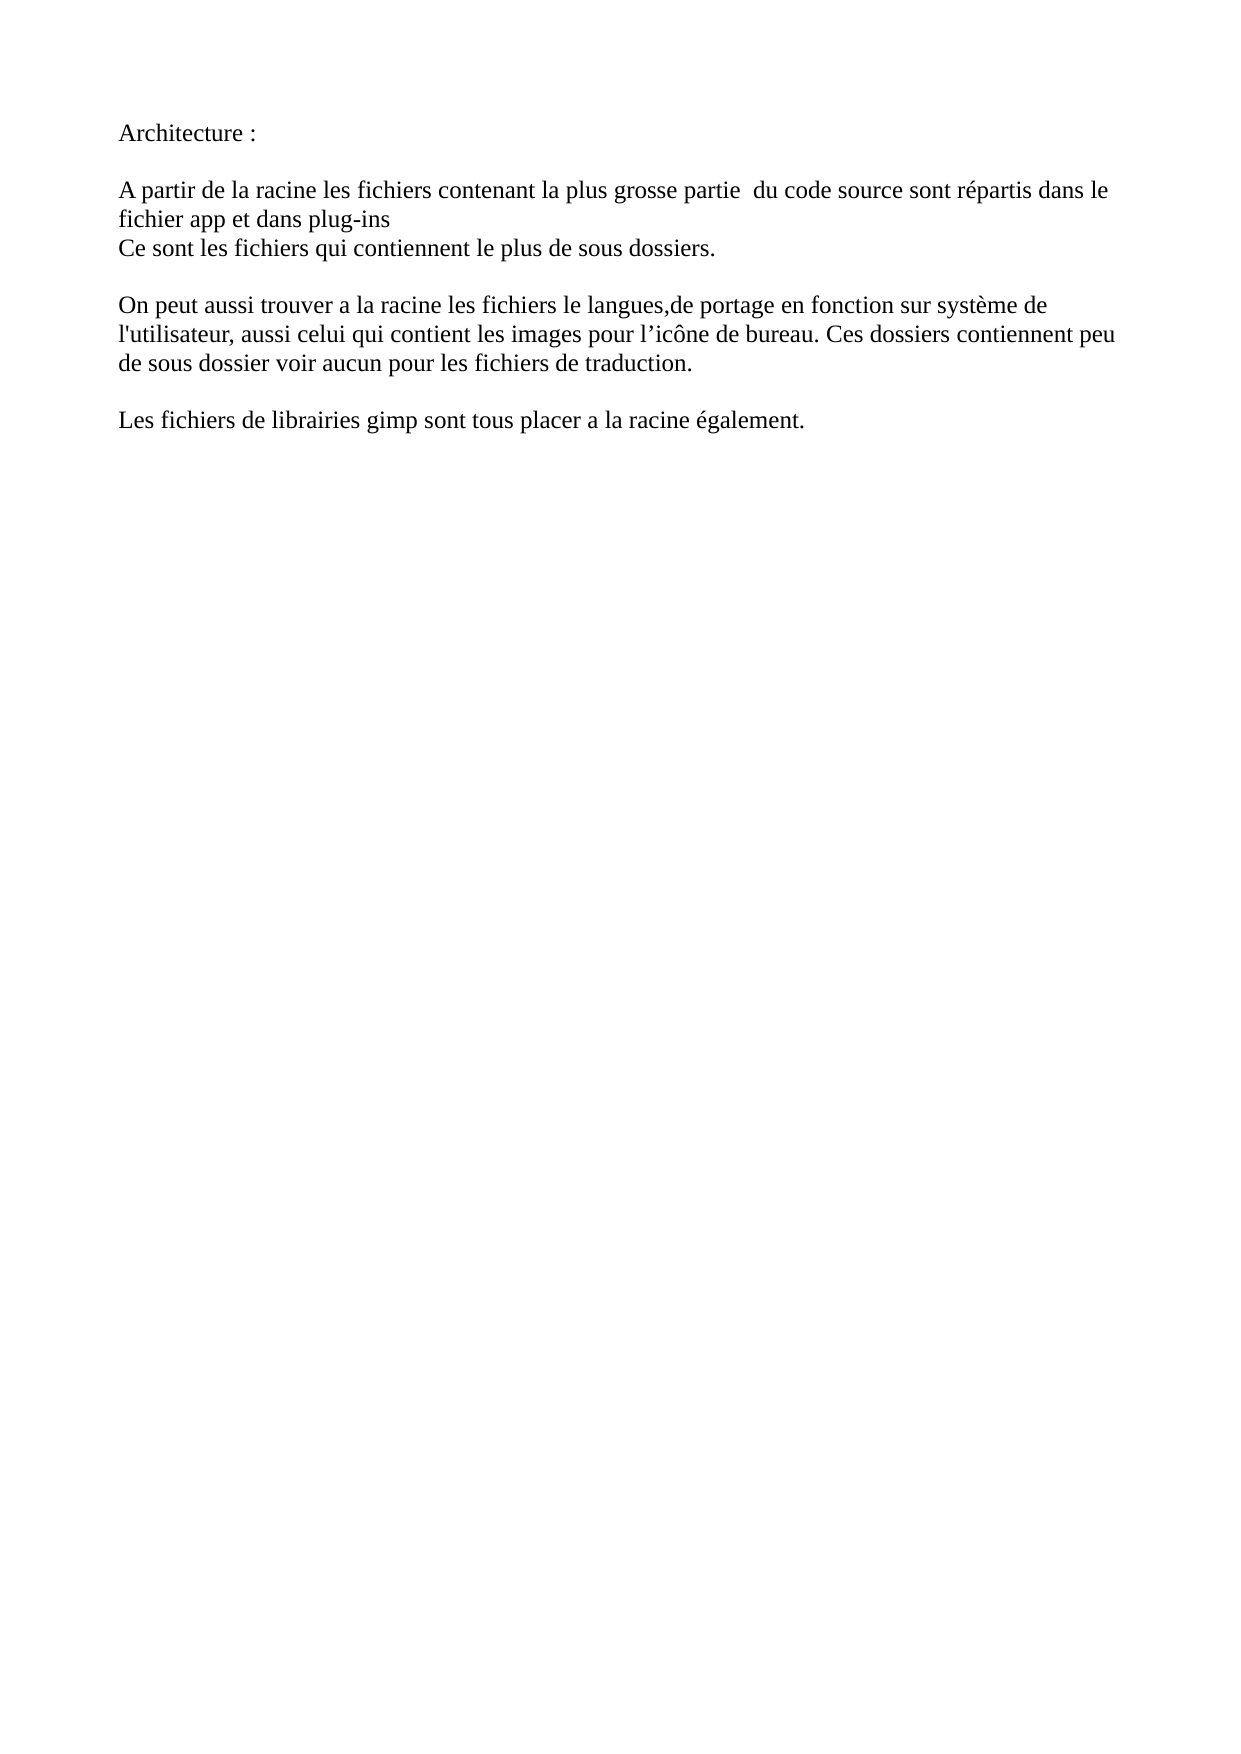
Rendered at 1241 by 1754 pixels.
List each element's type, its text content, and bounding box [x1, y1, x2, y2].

text Architecture : [118, 118, 1122, 147]
text A partir de la racine les fichiers contenant la plus grosse partie du code source sont répartis dans le fichier app et dans plug-ins [118, 176, 1122, 233]
text Ce sont les fichiers qui contiennent le plus de sous dossiers. [118, 233, 1122, 262]
text Les fichiers de librairies gimp sont tous placer a la racine également. [118, 406, 1122, 434]
text On peut aussi trouver a la racine les fichiers le langues,de portage en fonction sur système de l'utilisateur, aussi celui qui contient les images pour l’icône de bureau. Ces dossiers contiennent peu de sous dossier voir aucun pour les fichiers de traduction. [118, 291, 1122, 377]
